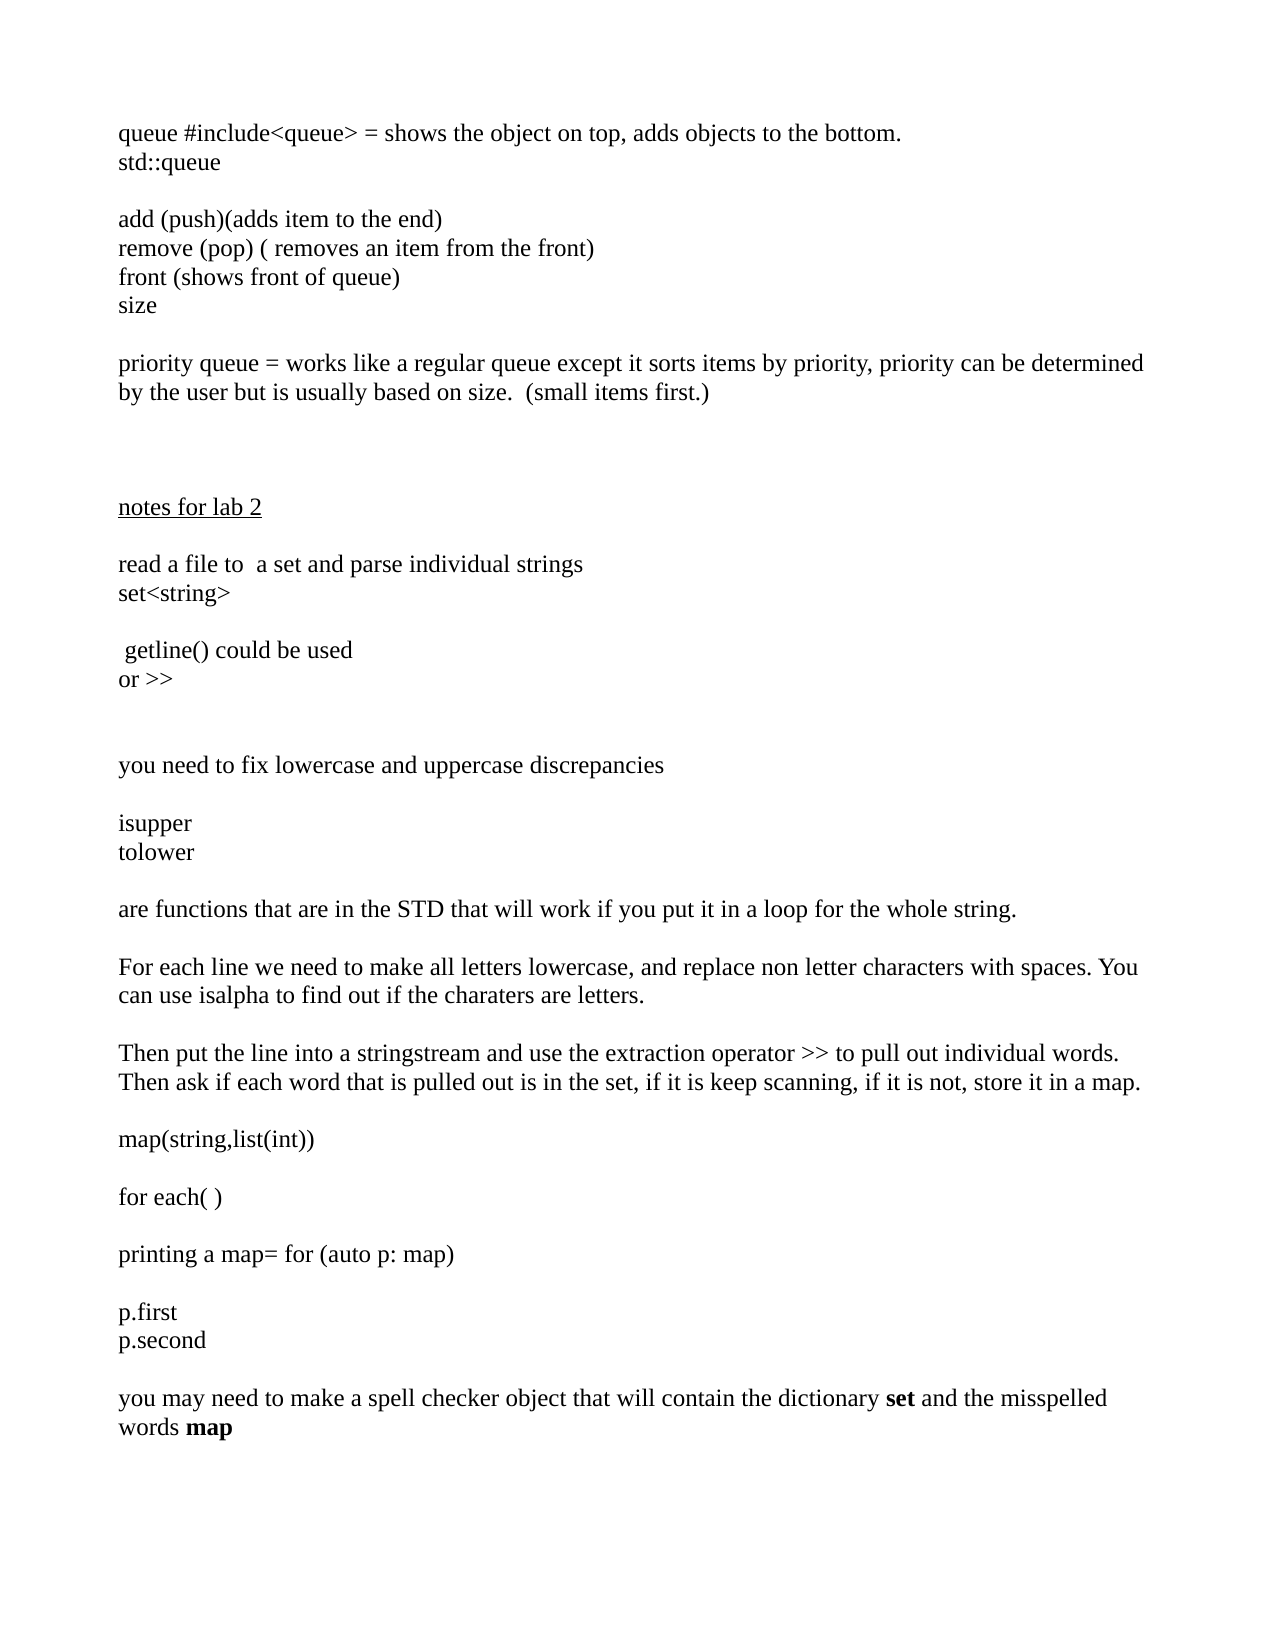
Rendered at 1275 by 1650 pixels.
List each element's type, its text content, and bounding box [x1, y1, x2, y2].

text std::queue [118, 147, 1157, 176]
text remove (pop) ( removes an item from the front) [118, 233, 1157, 262]
text p.second [118, 1326, 1157, 1354]
text map(string,list(int)) [118, 1124, 1157, 1153]
text set<string> [118, 578, 1157, 607]
text add (push)(adds item to the end) [118, 204, 1157, 233]
text getline() could be used [118, 636, 1157, 664]
text or >> [118, 664, 1157, 693]
text tolower [118, 837, 1157, 866]
text notes for lab 2 [118, 492, 1157, 521]
text queue #include<queue> = shows the object on top, adds objects to the bottom. [118, 118, 1157, 147]
text size [118, 291, 1157, 319]
text you need to fix lowercase and uppercase discrepancies [118, 751, 1157, 779]
text read a file to a set and parse individual strings [118, 549, 1157, 578]
text for each( ) [118, 1182, 1157, 1211]
text p.first [118, 1297, 1157, 1326]
text Then ask if each word that is pulled out is in the set, if it is keep scanning, if it is not, store it in a map. [118, 1067, 1157, 1096]
text For each line we need to make all letters lowercase, and replace non letter characters with spaces. You can use isalpha to find out if the charaters are letters. [118, 952, 1157, 1009]
text isupper [118, 808, 1157, 837]
text printing a map= for (auto p: map) [118, 1239, 1157, 1268]
text priority queue = works like a regular queue except it sorts items by priority, priority can be determined by the user but is usually based on size. (small items first.) [118, 348, 1157, 406]
text Then put the line into a stringstream and use the extraction operator >> to pull out individual words. [118, 1038, 1157, 1067]
text you may need to make a spell checker object that will contain the dictionary set and the misspelled words map [118, 1383, 1157, 1441]
text front (shows front of queue) [118, 262, 1157, 291]
text are functions that are in the STD that will work if you put it in a loop for the whole string. [118, 894, 1157, 923]
